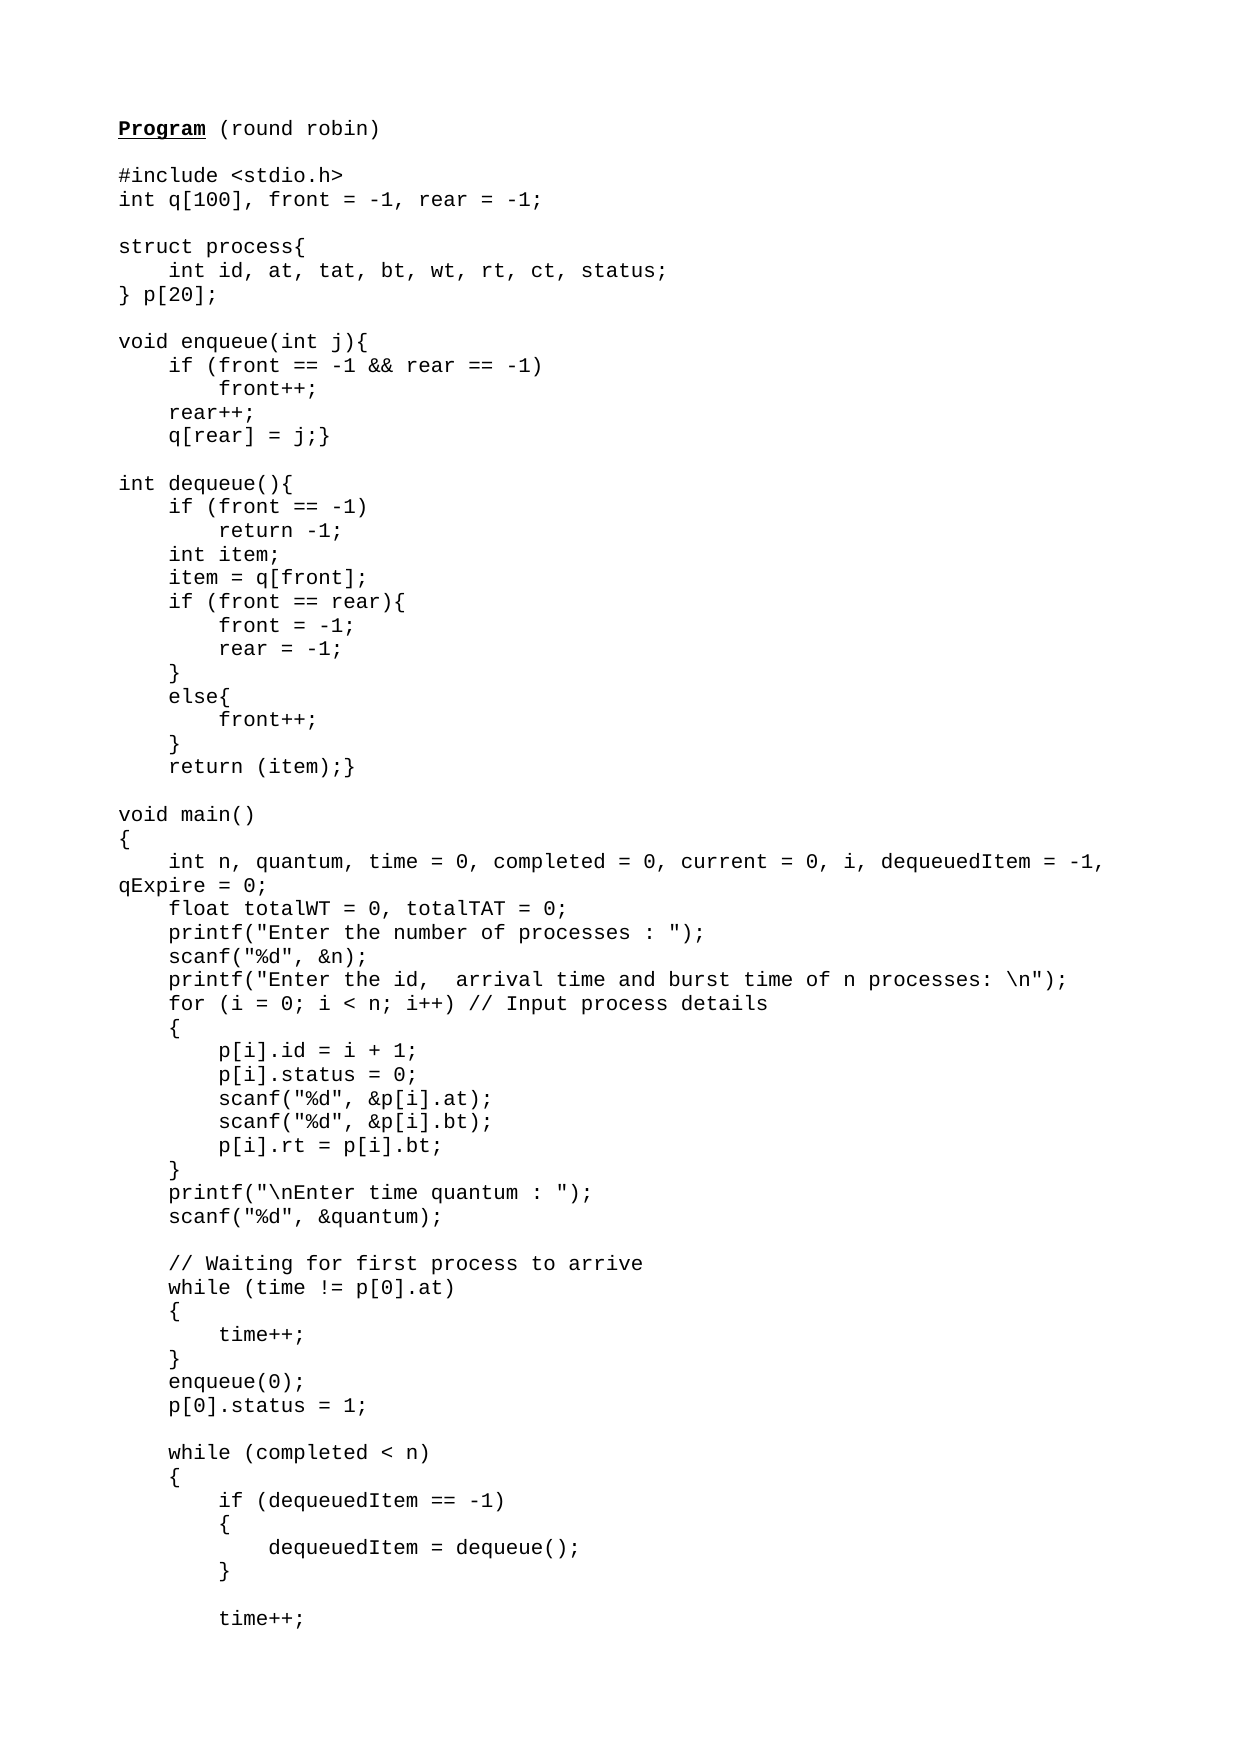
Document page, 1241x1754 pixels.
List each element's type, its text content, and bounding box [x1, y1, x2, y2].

text void main() [118, 804, 1122, 827]
text struct process{ [118, 236, 1122, 260]
text p[0].status = 1; [118, 1395, 1122, 1419]
text front++; [118, 709, 1122, 733]
text } p[20]; [118, 284, 1122, 307]
text Program (round robin) [118, 118, 1122, 142]
text } [118, 733, 1122, 757]
text return -1; [118, 520, 1122, 544]
text } [118, 662, 1122, 686]
text time++; [118, 1608, 1122, 1631]
text else{ [118, 686, 1122, 709]
text item = q[front]; [118, 567, 1122, 591]
text q[rear] = j;} [118, 426, 1122, 449]
text time++; [118, 1324, 1122, 1348]
text int id, at, tat, bt, wt, rt, ct, status; [118, 260, 1122, 284]
text while (completed < n) [118, 1442, 1122, 1466]
text while (time != p[0].at) [118, 1277, 1122, 1300]
text scanf("%d", &p[i].bt); [118, 1111, 1122, 1135]
text scanf("%d", &quantum); [118, 1206, 1122, 1229]
text if (front == -1) [118, 496, 1122, 520]
text if (front == -1 && rear == -1) [118, 354, 1122, 378]
text enqueue(0); [118, 1371, 1122, 1395]
text for (i = 0; i < n; i++) // Input process details [118, 993, 1122, 1017]
text { [118, 1017, 1122, 1040]
text { [118, 1466, 1122, 1489]
text if (dequeuedItem == -1) [118, 1489, 1122, 1513]
text p[i].id = i + 1; [118, 1040, 1122, 1064]
text front = -1; [118, 615, 1122, 638]
text } [118, 1348, 1122, 1371]
text float totalWT = 0, totalTAT = 0; [118, 898, 1122, 922]
text void enqueue(int j){ [118, 331, 1122, 354]
text { [118, 1300, 1122, 1324]
text scanf("%d", &n); [118, 946, 1122, 969]
text return (item);} [118, 757, 1122, 780]
text p[i].status = 0; [118, 1064, 1122, 1088]
text { [118, 827, 1122, 851]
text rear++; [118, 402, 1122, 426]
text { [118, 1513, 1122, 1537]
text int q[100], front = -1, rear = -1; [118, 189, 1122, 213]
text } [118, 1158, 1122, 1182]
text printf("Enter the id, arrival time and burst time of n processes: \n"); [118, 969, 1122, 993]
text int dequeue(){ [118, 473, 1122, 496]
text p[i].rt = p[i].bt; [118, 1135, 1122, 1158]
text #include <stdio.h> [118, 165, 1122, 189]
text front++; [118, 378, 1122, 402]
text printf("Enter the number of processes : "); [118, 922, 1122, 946]
text } [118, 1561, 1122, 1584]
text // Waiting for first process to arrive [118, 1253, 1122, 1277]
text scanf("%d", &p[i].at); [118, 1088, 1122, 1111]
text if (front == rear){ [118, 591, 1122, 615]
text printf("\nEnter time quantum : "); [118, 1182, 1122, 1206]
text int n, quantum, time = 0, completed = 0, current = 0, i, dequeuedItem = -1, qExpire = 0; [118, 851, 1122, 898]
text int item; [118, 544, 1122, 567]
text rear = -1; [118, 638, 1122, 662]
text dequeuedItem = dequeue(); [118, 1537, 1122, 1561]
